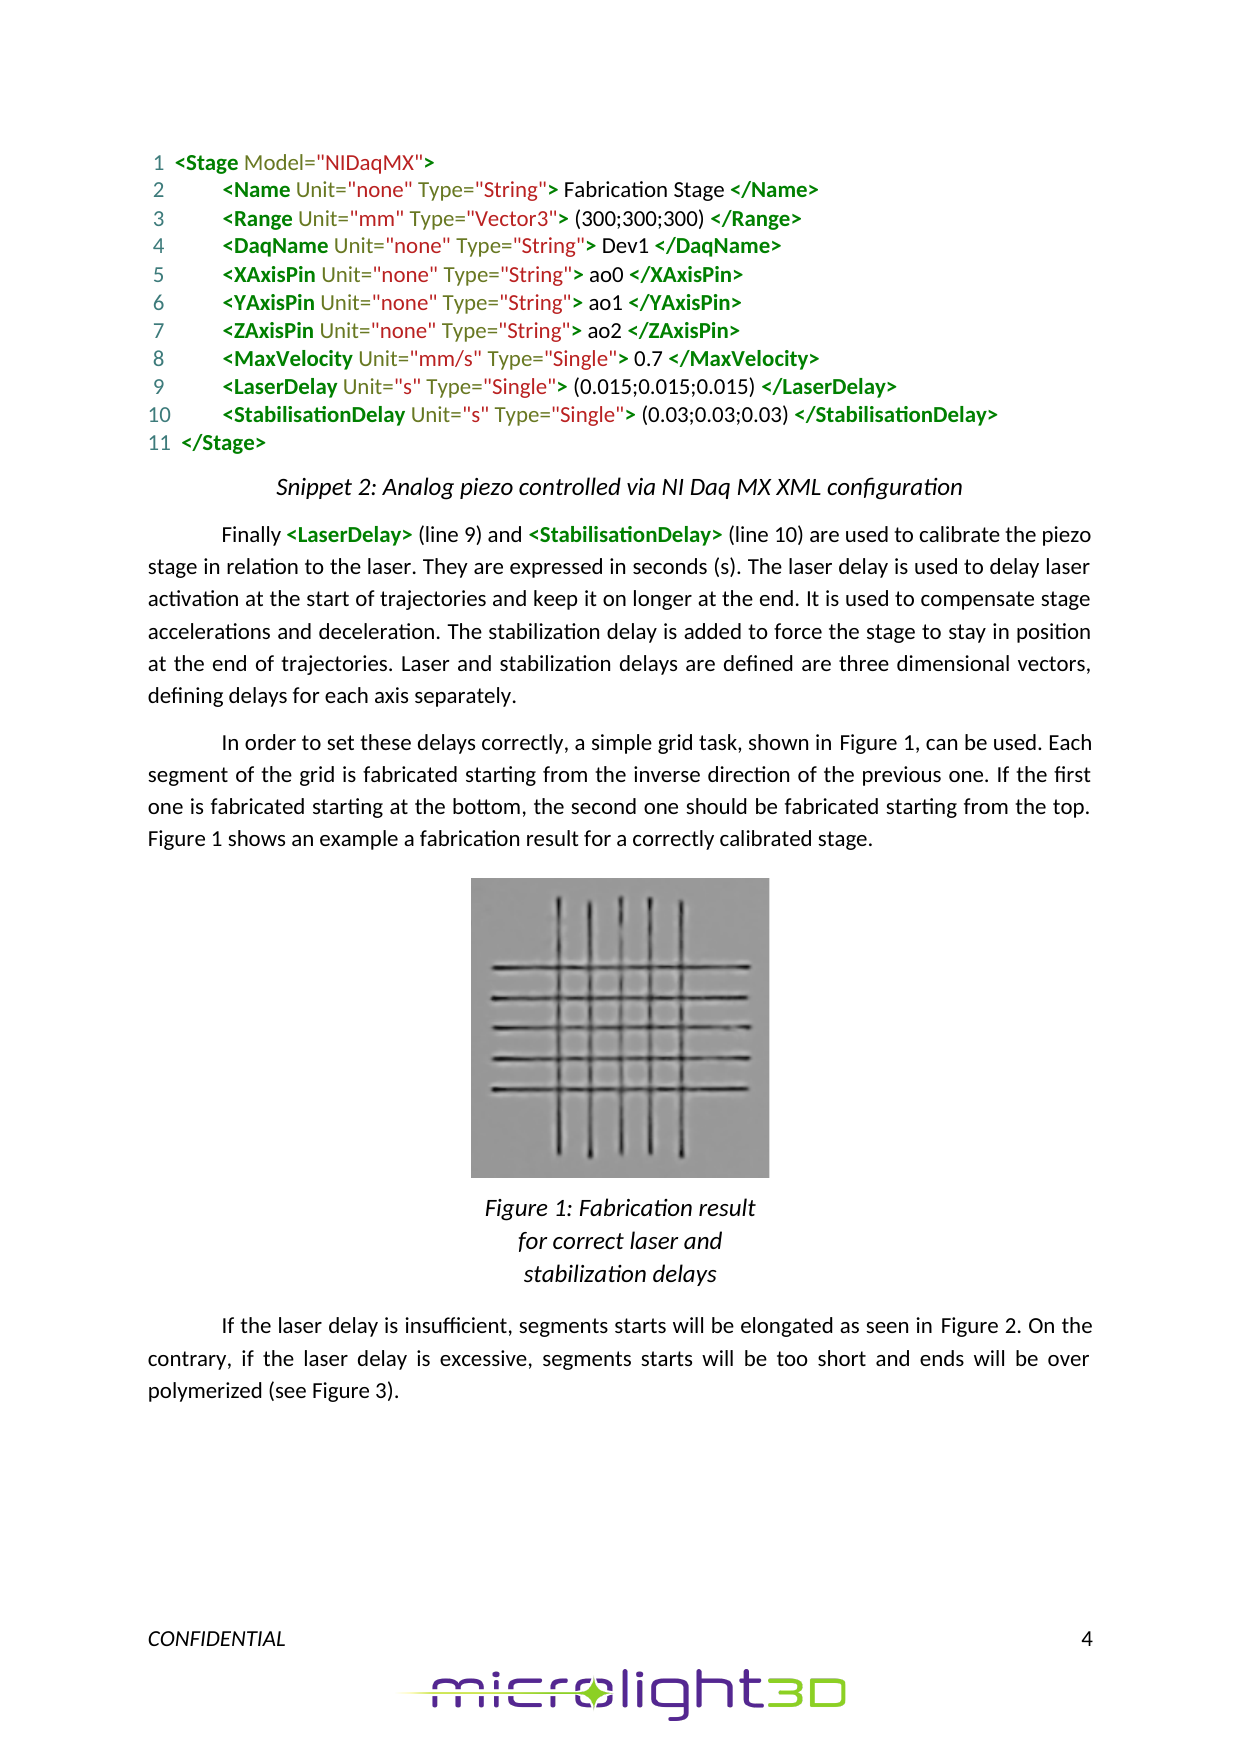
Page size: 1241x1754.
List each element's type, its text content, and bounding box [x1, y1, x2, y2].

picture [394, 1669, 846, 1721]
text Finally <LaserDelay> (line 9) and <StabilisationDelay> (line 10) are used to calibrate the piezo stage in relation to the laser. They are expressed in seconds (s). The laser delay is used to delay laser activation at the start of trajectories and keep it on longer at the end. It is used to compensate stage accelerations and deceleration. The stabilization delay is added to force the stage to stay in position at the end of trajectories. Laser and stabilization delays are defined are three dimensional vectors, defining delays for each axis separately. [148, 520, 1093, 709]
text Figure 1: Fabrication result for correct laser and stabilization delays [471, 1178, 769, 1288]
text In order to set these delays correctly, a simple grid task, shown in Figure 1, can be used. Each segment of the grid is fabricated starting from the inverse direction of the previous one. If the first one is fabricated starting at the bottom, the second one should be fabricated starting from the top. Figure 1 shows an example a fabrication result for a correctly calibrated stage. [148, 728, 1093, 852]
text Snippet 2: Analog piezo controlled via NI Daq MX XML configuration [148, 160, 1092, 501]
text If the laser delay is insufficient, segments starts will be elongated as seen in Figure 2. On the contrary, if the laser delay is excessive, segments starts will be too short and ends will be over polymerized (see Figure 3). [148, 866, 1093, 1404]
picture [471, 878, 770, 1178]
